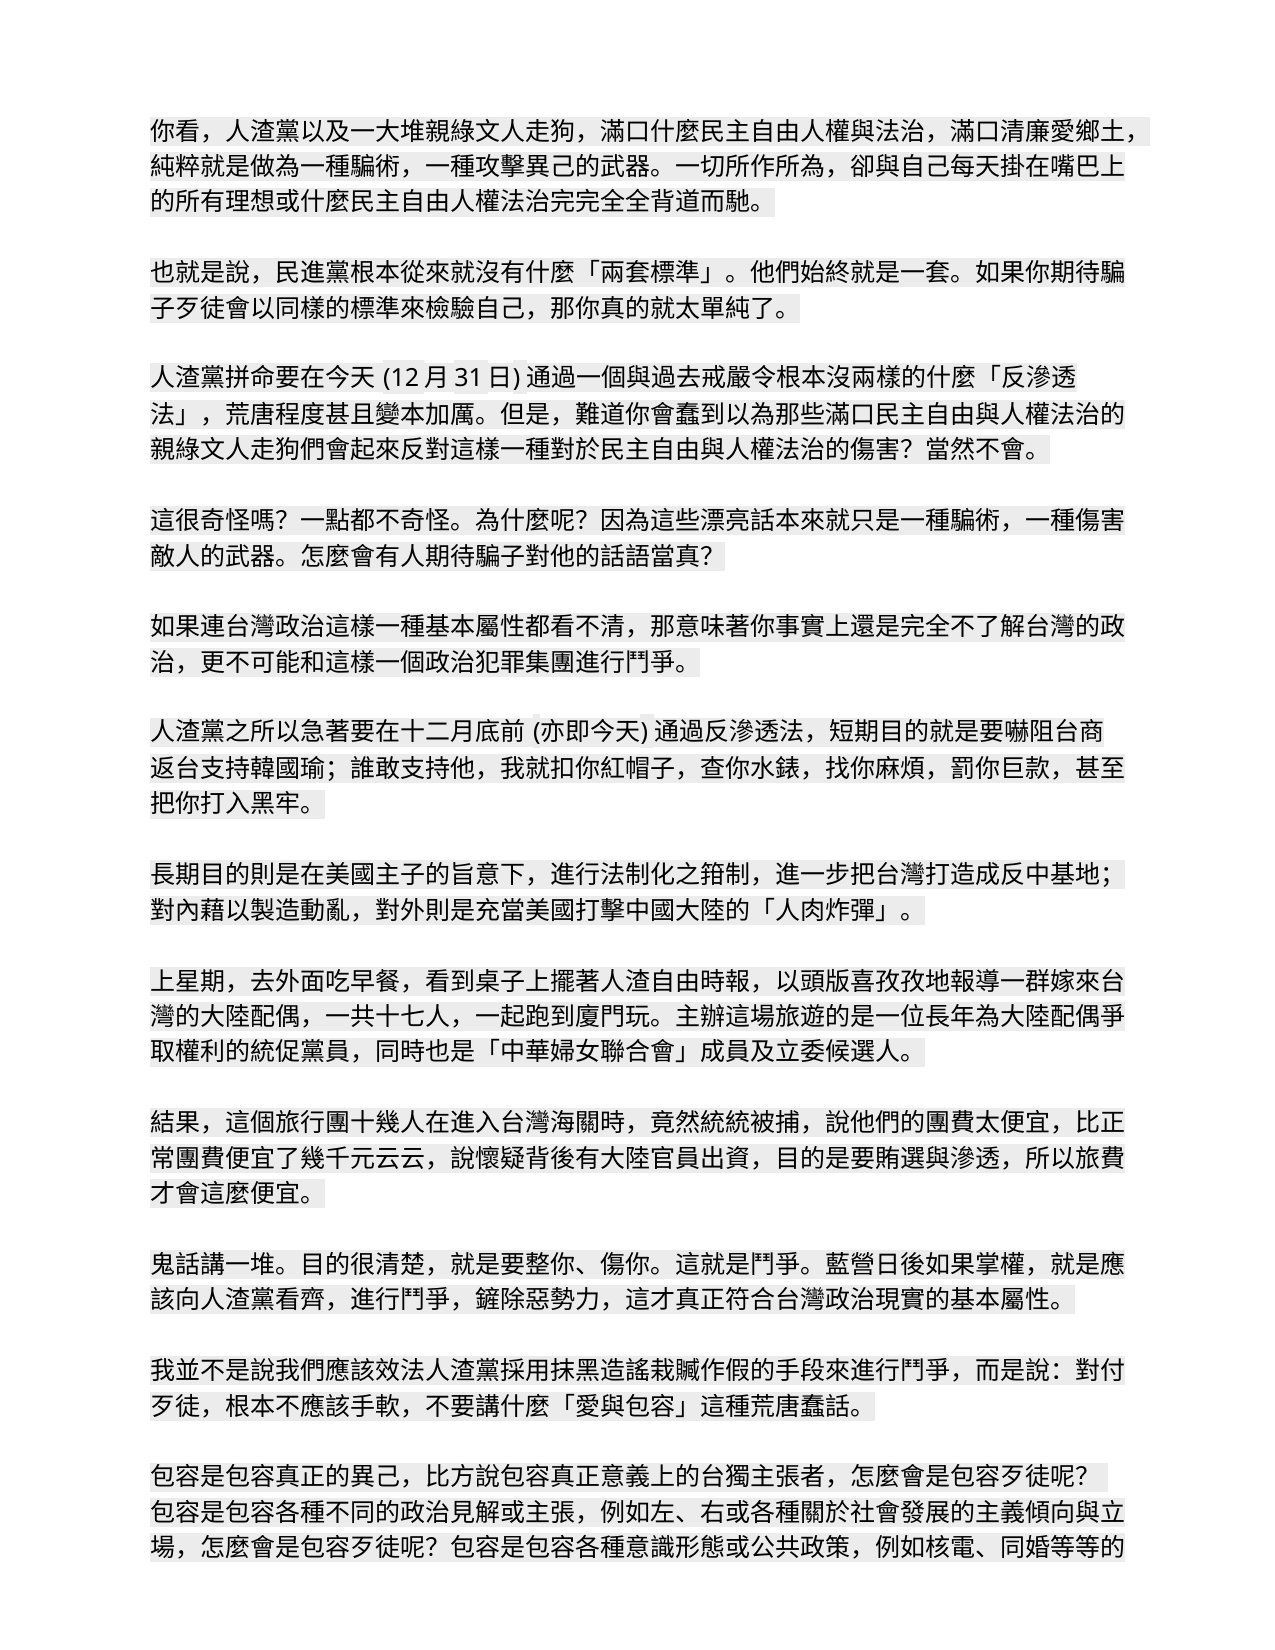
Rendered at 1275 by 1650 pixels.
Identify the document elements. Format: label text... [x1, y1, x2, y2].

text 卡韓政變 (218)：民進黨讓我明白一件事 陳真 2019. 12. 31. 舊國民黨時代，貪污程度有點像小偷，物產豐收，但一些人手腳不乾淨，順手牽羊，撈點油水。民進黨卻不一樣，集體作案，互相掩護，個別分贓，不事生產，一窩都是賊，少有例外。 說他們是賊，他們應該會不高興，太小看他們了。與其說是賊，不如說是土匪，打家劫舍，整個台灣都是戰利品，大小通吃；一時吃不完，就叫卡車來載，牽親引戚，一起來搶。只要成功幹了一票，一幫政治匪徒幾代人吃不完。 吃，就是這個黨的惟一目標。憑藉的奪權手段就是控制媒體與教育。洗腦，抹黑，造謠，扭曲，渲染，不管是否選舉季節，照樣每天努力「工作」，抹黑、消滅異己，洗腦下一代，確保永久利益。 扁案發生後，很多人一定嚇一大跳！如此龐大的貪污金額，少說十幾億！前所未見。過去國民黨的貪污，大不了千萬，少有上億。大部份人一定會以為，扁案規模應該算是空前絕後了吧？想不到，民進黨重新執政後，貪瀆程度卻動輒百億千億；國家就是我家，國庫就是我家金庫，貪瀆規模恐怕是100個阿扁，而且數千隻肥貓佔據所有國家職位，酬庸，卡位，大撈油水，毫無一絲羞恥心。 在這一切卑鄙齷齪行徑中，民進黨讓我明白一件事，恰恰也是我們應該向他看齊與學習的，那就是鬥爭。鬥爭就是打仗，對方就是敵人，就如同警方和歹徒進行鬥爭那樣一種概念。它不是一個黨，而是一個無惡不作危害台灣社會極深的犯罪集團。這就是我一直想強調的一個基本觀念。 別跟我說什麼「見仁見智」或什麼「每個人有自己的選擇」這種自欺欺人的鬼話。台灣的政治生態哪是那樣一種樣貌？就連選舉也是完全在一種非法的狀態下進行。例如，以納稅人數十億的血汗錢收買媒體與網軍，每天造謠抹黑，無惡不作，毫無廉恥。 這就好像一個拳擊賽，如果有人用盡一切奧步，又是機關槍，又是手榴彈，又是下毒，而且一百個圍毆一個，這時候，你還會認同他是一名「選手」嗎？當然不是。他不是選手，他不應該在選手名單上，他不折不扣就是一名歹徒；他早就應該被繩之以法。我們之所以沒有把他抓起來，並不是因為我們不該做，而是力有未逮；我們鬥輸了，於是只能任人渣宰割。 民進黨在「鬥爭」這一點上，恰如其份地做了身為歹徒所應該做的事。歹徒怎麼可能會跟你客氣呢？他就是來撈錢、搶劫的，難道還會跟你講什麼大道理？他並不是凡事採用「兩套標準」，而是始終採取同一套，那就是不擇手段奪權與撈錢。 你看，人渣黨以及一大堆親綠文人走狗，滿口什麼民主自由人權與法治，滿口清廉愛鄉土，純粹就是做為一種騙術，一種攻擊異己的武器。一切所作所為，卻與自己每天掛在嘴巴上的所有理想或什麼民主自由人權法治完完全全背道而馳。 也就是說，民進黨根本從來就沒有什麼「兩套標準」。他們始終就是一套。如果你期待騙子歹徒會以同樣的標準來檢驗自己，那你真的就太單純了。 人渣黨拼命要在今天 (12月31日) 通過一個與過去戒嚴令根本沒兩樣的什麼「反滲透法」，荒唐程度甚且變本加厲。但是，難道你會蠢到以為那些滿口民主自由與人權法治的親綠文人走狗們會起來反對這樣一種對於民主自由與人權法治的傷害？當然不會。 這很奇怪嗎？一點都不奇怪。為什麼呢？因為這些漂亮話本來就只是一種騙術，一種傷害敵人的武器。怎麼會有人期待騙子對他的話語當真？ 如果連台灣政治這樣一種基本屬性都看不清，那意味著你事實上還是完全不了解台灣的政治，更不可能和這樣一個政治犯罪集團進行鬥爭。 人渣黨之所以急著要在十二月底前 (亦即今天) 通過反滲透法，短期目的就是要嚇阻台商返台支持韓國瑜；誰敢支持他，我就扣你紅帽子，查你水錶，找你麻煩，罰你巨款，甚至把你打入黑牢。 長期目的則是在美國主子的旨意下，進行法制化之箝制，進一步把台灣打造成反中基地；對內藉以製造動亂，對外則是充當美國打擊中國大陸的「人肉炸彈」。 上星期，去外面吃早餐，看到桌子上擺著人渣自由時報，以頭版喜孜孜地報導一群嫁來台灣的大陸配偶，一共十七人，一起跑到廈門玩。主辦這場旅遊的是一位長年為大陸配偶爭取權利的統促黨員，同時也是「中華婦女聯合會」成員及立委候選人。 結果，這個旅行團十幾人在進入台灣海關時，竟然統統被捕，說他們的團費太便宜，比正常團費便宜了幾千元云云，說懷疑背後有大陸官員出資，目的是要賄選與滲透，所以旅費才會這麼便宜。 鬼話講一堆。目的很清楚，就是要整你、傷你。這就是鬥爭。藍營日後如果掌權，就是應該向人渣黨看齊，進行鬥爭，鏟除惡勢力，這才真正符合台灣政治現實的基本屬性。 我並不是說我們應該效法人渣黨採用抹黑造謠栽贓作假的手段來進行鬥爭，而是說：對付歹徒，根本不應該手軟，不要講什麼「愛與包容」這種荒唐蠢話。 包容是包容真正的異己，比方說包容真正意義上的台獨主張者，怎麼會是包容歹徒呢？ 包容是包容各種不同的政治見解或主張，例如左、右或各種關於社會發展的主義傾向與立場，怎麼會是包容歹徒呢？包容是包容各種意識形態或公共政策，例如核電、同婚等等的正、反立場，怎麼會是包容歹徒呢？ 民進黨及其一大堆下三濫的尾巴黨，跟台獨根本扯不上絲毫關係。所謂台獨，只是這群人渣的一個武器、商品以及騙取選票的言詞把戲。我們之所以痛恨這個黨及其走狗們，是因為他們無惡不作、貪婪腐敗的敗行劣跡，而不是因為他們的任何思想主張或立場。 事實上，這群人渣根本沒有任何真正意義上的政治主張或立場或關於社會發展的任何見解，一切都只是一種詐騙工具與鬥爭武器。就連要不要反核這樣一種具有高度客觀理性的議題都是完全說不準的。 只要是國民黨執政，這群人渣就瘋狂反核；誰敢不反核，誰就會被打成全民公敵。但是，只要是人渣黨自己掌權，反不反核就根本無所謂了。它媽的請問天底下有這樣一種核能政策嗎？它根本不是政策，而是一種詐騙工具與鬥爭武器。 你看，就連摩天輪這樣一個根本不應該有任何爭議的小小建設，也一樣完全說不準。自己掌權時，想蓋摩天輪，八字都還沒有一撇時，就大張旗鼓宣揚說這是多麼偉大的政績啊。 可是，當韓國瑜當上市長，人渣黨就拼命把摩天輪妖魔化，甚至連當初用來宣揚自己政績的摩天輪設計圖，居然也能一夕之間偷偷竄改，讓摩天輪從整個設計圖上消失。天底下會有這樣一種政策嗎？當然不可能。它根本不是政策，它只是政治詐騙集團的一種詐騙工具與鬥爭武器。 你看，至少二十幾年來，我們是不是一直都在罵同樣的事，一直都在不斷澄清成千上萬的抹黑造謠與歪曲渲染。如果你以一種正常人的角度來期許這個黨，你一定會覺得很荒唐，怎麼天底下會有這樣一個黨，居然沒有一句話可信，早上說東，下午喊西，完完全全說不準，完完全全不可信。 人渣黨自己去到大陸，就跟解放軍、中共高幹把酒言歡，哥倆好一對寶，你儂我儂好甜蜜。一回到台灣，馬上就到處扣人紅帽子。他媽的天底下居然有這樣一種黨！這不是一個黨，而是一種政治犯罪集團。 如果你認清這個政治幫派集團的犯罪屬性，你就不會覺得訝異。這就如同你絕不會對於一個詐騙集團所講的話之前後無法連貫感到訝異一樣，因為它就是一個詐騙集團啊，怎麼會有人期待騙子歹徒講出具有可信度的話語？ 民進黨及其親綠文人走狗們，清楚地告訴我們一件事，這就是鬥爭。因此，別再說什麼停止政黨惡鬥這種傻話。哪來政黨惡鬥？國民黨和新黨幾時鬥過人渣黨？全是一味挨打不是嗎？我們要鼓吹的並不是政黨鬥爭，而是以鬥爭的精神，鏟除政治黑幫，把歹徒繩之以法。 我們需要做的，恰恰就是應該認清鬥爭的本質與基本事實，以合乎法治的方式，徹底消滅這樣一個毒瘤，該抓的抓，該關的關，該槍斃的槍斃。這才是捍衛一個良善法治社會應有的作為，而不是老講一些遠離現實真相的蠢話，什麼「愛與包容」，什麼「超越藍綠」。 有問題的豈是某種顏色？有問題的豈是某種政治主張？我們根本從來都不是在什麼統獨問題上有所衝突。台灣政治根本從來都不是在討論或爭執這些政治主張，而是一大群人渣，二十幾年來甘為敵人走狗，為美國殖民者充當台奸、漢奸，以眾人福祉為代價，為特定政治目的服務，藉以打擊對岸，不擇手段藉以謀取各種私人權位與暴利。 在中美鬥爭這個大架構上，這一切島內鬥爭，當然你也可以說是一種統獨之爭。問題是，在你把問題提昇到這個高度之前，事實上，光憑任何一個社會應有的基本是非與法治，就已足以充份解決人渣歹徒們為非作歹的問題；你只要切實執法，就足以消滅歹徒，而根本不需要說到什麼統獨。更何況，藍營也只有新黨是統派，國民黨則是機會主義者，而無兩岸立場。 至於統獨鬥爭，鬥爭對象是美國，而不是美國人養的狗，不是這些人渣。 再說，即便進入統獨鬥爭的國際層次，一般人之各自統獨傾向「本身」，事實上也不是一種打擊對象。該被打擊的是某種觸犯基本法治精神、傷害眾人的行為，而不是某種見解或思想。 就比方說如果有人反對共產主義或社會主義，傾向資本主義，難道你就要因此把他繩之以法？異議本身是無害的，至少長期而言，利往往大於弊。該被打擊的是最低層次的違法行為，例如殺人、貪污、造謠、暴動、襲警、勾結外敵製造社會動亂等等等，而不是把異議者繩之以法。歹徒和異議者，基本上是兩回事，兩種人。我們要鬥爭要打倒的是歹徒，而非思想上的異己。 對於一個社會的長久良好發展，有個東西很重要，那就是我們應當保留一種思想與言論空間，讓少數異議存在著一種可能性；亦即有一天，也許透過說服與辯駁或選舉等等理性手段，而能成為多數一方的可能性。 結論是：不管韓國瑜選不選得上，都不妨礙我們認清這樣一種鬥爭本質：亦即我們應當窮盡一切合理合法的手段，把不管藍綠的人渣歹徒統統繩之以法，根本不應該客氣，該關就關，該槍斃就槍斃，千萬不要再講什麼「只興利不除弊」。 事實上，人渣黨及其一大票走狗，自始至終不就是這樣在對付一般人嗎？我們不應該像他們那樣惡質，但是，最基本的管控還是絕對必要的，不應該像香港那樣幾乎完全不設防，任由敵人掌控所有媒體及教材，製造動亂。 而我們一般「非從政者」所能做的，就是盡量曝露、闡揚這樣一群人渣歹徒的真實屬性，藉著文字、思想與選票，儘可能讓他們喪失為非作歹貪污惡搞的機會與空間。 [150, 75, 1125, 1562]
